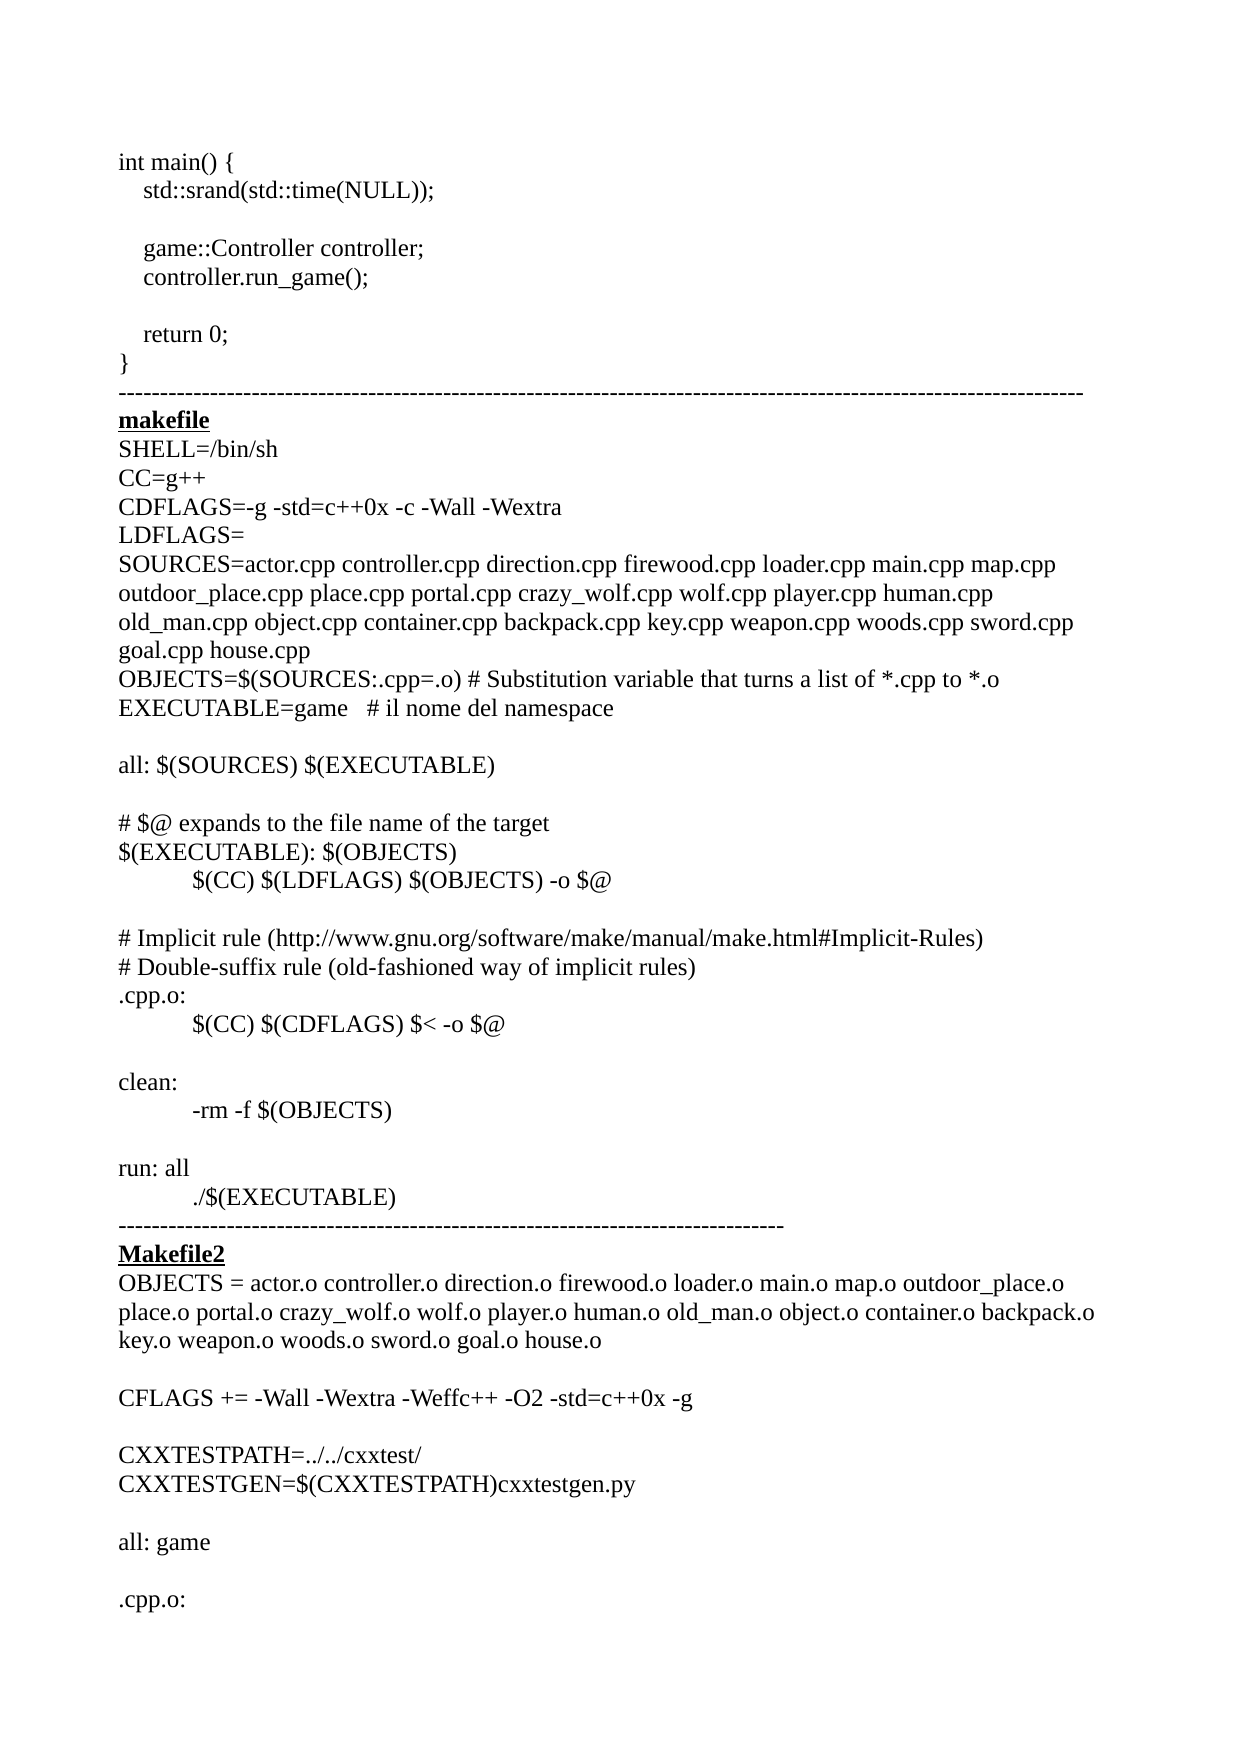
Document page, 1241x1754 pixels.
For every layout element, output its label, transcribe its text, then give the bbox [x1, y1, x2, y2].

text clean: [118, 1067, 1122, 1096]
text EXECUTABLE=game # il nome del namespace [118, 693, 1122, 722]
text # Double-suffix rule (old-fashioned way of implicit rules) [118, 952, 1122, 981]
text CC=g++ [118, 463, 1122, 492]
text CFLAGS += -Wall -Wextra -Weffc++ -O2 -std=c++0x -g [118, 1383, 1122, 1412]
text game::Controller controller; [118, 233, 1122, 262]
text # Implicit rule (http://www.gnu.org/software/make/manual/make.html#Implicit-Rules) [118, 923, 1122, 952]
text .cpp.o: [118, 1584, 1122, 1613]
text LDFLAGS= [118, 521, 1122, 549]
text Makefile2 [118, 1239, 1122, 1268]
text SHELL=/bin/sh [118, 434, 1122, 463]
text .cpp.o: [118, 981, 1122, 1009]
text -------------------------------------------------------------------------------------------------------------------- [118, 377, 1122, 406]
text ./$(EXECUTABLE) [118, 1182, 1122, 1211]
text OBJECTS = actor.o controller.o direction.o firewood.o loader.o main.o map.o outdoor_place.o place.o portal.o crazy_wolf.o wolf.o player.o human.o old_man.o object.o container.o backpack.o key.o weapon.o woods.o sword.o goal.o house.o [118, 1268, 1122, 1354]
text all: game [118, 1527, 1122, 1556]
text CXXTESTGEN=$(CXXTESTPATH)cxxtestgen.py [118, 1469, 1122, 1498]
text OBJECTS=$(SOURCES:.cpp=.o) # Substitution variable that turns a list of *.cpp to *.o [118, 664, 1122, 693]
text -------------------------------------------------------------------------------- [118, 1211, 1122, 1239]
text controller.run_game(); [118, 262, 1122, 291]
text $(CC) $(LDFLAGS) $(OBJECTS) -o $@ [118, 866, 1122, 894]
text # $@ expands to the file name of the target [118, 808, 1122, 837]
text $(EXECUTABLE): $(OBJECTS) [118, 837, 1122, 866]
text $(CC) $(CDFLAGS) $< -o $@ [118, 1009, 1122, 1038]
text SOURCES=actor.cpp controller.cpp direction.cpp firewood.cpp loader.cpp main.cpp map.cpp outdoor_place.cpp place.cpp portal.cpp crazy_wolf.cpp wolf.cpp player.cpp human.cpp old_man.cpp object.cpp container.cpp backpack.cpp key.cpp weapon.cpp woods.cpp sword.cpp goal.cpp house.cpp [118, 549, 1122, 664]
text run: all [118, 1153, 1122, 1182]
text -rm -f $(OBJECTS) [118, 1096, 1122, 1124]
text CDFLAGS=-g -std=c++0x -c -Wall -Wextra [118, 492, 1122, 521]
text makefile [118, 406, 1122, 434]
text return 0; [118, 319, 1122, 348]
text std::srand(std::time(NULL)); [118, 176, 1122, 204]
text CXXTESTPATH=../../cxxtest/ [118, 1441, 1122, 1469]
text int main() { [118, 147, 1122, 176]
text all: $(SOURCES) $(EXECUTABLE) [118, 751, 1122, 779]
text } [118, 348, 1122, 377]
